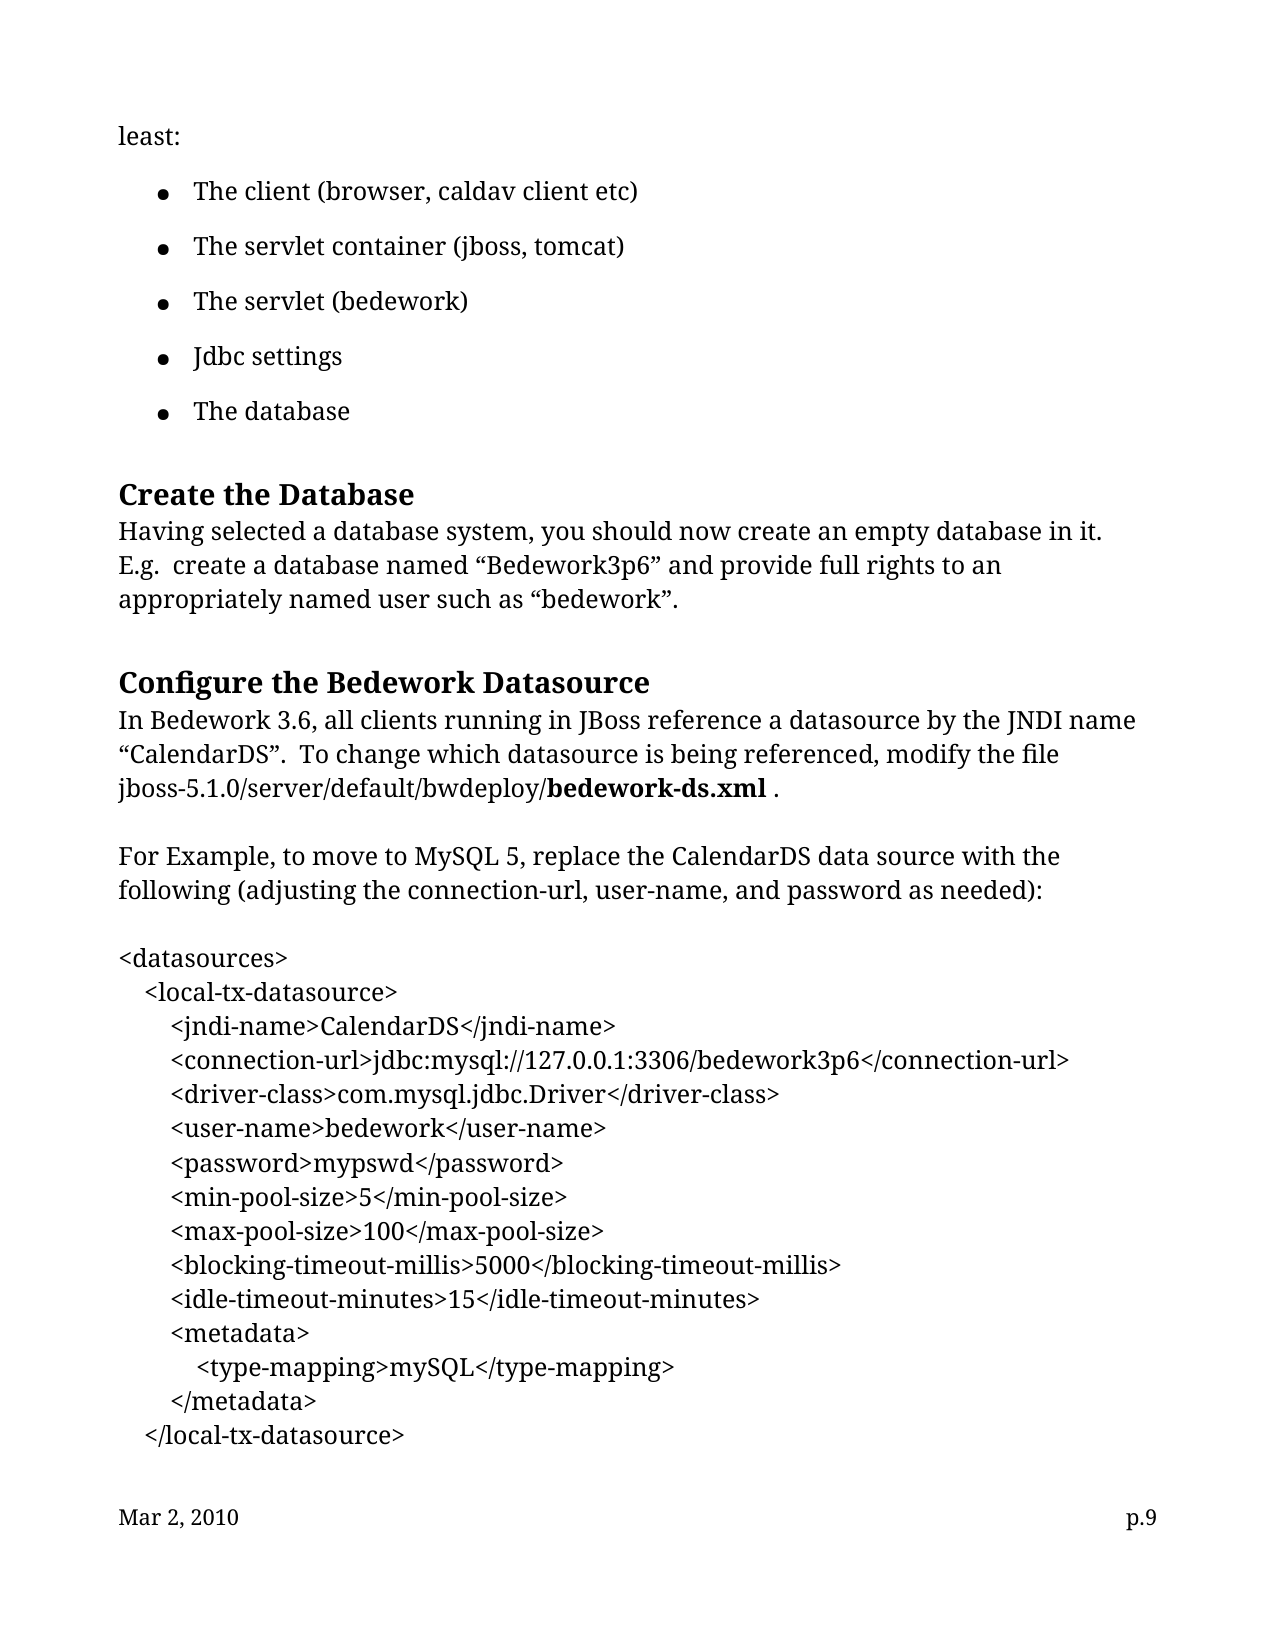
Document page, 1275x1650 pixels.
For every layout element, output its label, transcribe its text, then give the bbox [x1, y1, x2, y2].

list The servlet container (jboss, tomcat) [156, 228, 1157, 262]
text <datasources> <local-tx-datasource> <jndi-name>CalendarDS</jndi-name> <connection-url>jdbc:mysql://127.0.0.1:3306/bedework3p6</connection-url> <driver-class>com.mysql.jdbc.Driver</driver-class> <user-name>bedework</user-name> <password>mypswd</password> <min-pool-size>5</min-pool-size> <max-pool-size>100</max-pool-size> <blocking-timeout-millis>5000</blocking-timeout-millis> <idle-timeout-minutes>15</idle-timeout-minutes> <metadata> <type-mapping>mySQL</type-mapping> </metadata> </local-tx-datasource> [118, 907, 1157, 1452]
text least: [118, 118, 1157, 152]
list The database [156, 394, 1157, 428]
list Jdbc settings [156, 338, 1157, 373]
subtitle Configure the Bedework Datasource [118, 663, 1157, 702]
text In Bedework 3.6, all clients running in JBoss reference a datasource by the JNDI name “CalendarDS”. To change which datasource is being referenced, modify the file jboss-5.1.0/server/default/bwdeploy/bedework-ds.xml . [118, 702, 1157, 804]
list The servlet (bedework) [156, 283, 1157, 317]
list The client (browser, caldav client etc) [156, 173, 1157, 207]
text Having selected a database system, you should now create an empty database in it. E.g. create a database named “Bedework3p6” and provide full rights to an appropriately named user such as “bedework”. [118, 514, 1157, 616]
text For Example, to move to MySQL 5, replace the CalendarDS data source with the following (adjusting the connection-url, user-name, and password as needed): [118, 804, 1157, 907]
subtitle Create the Database [118, 474, 1157, 514]
